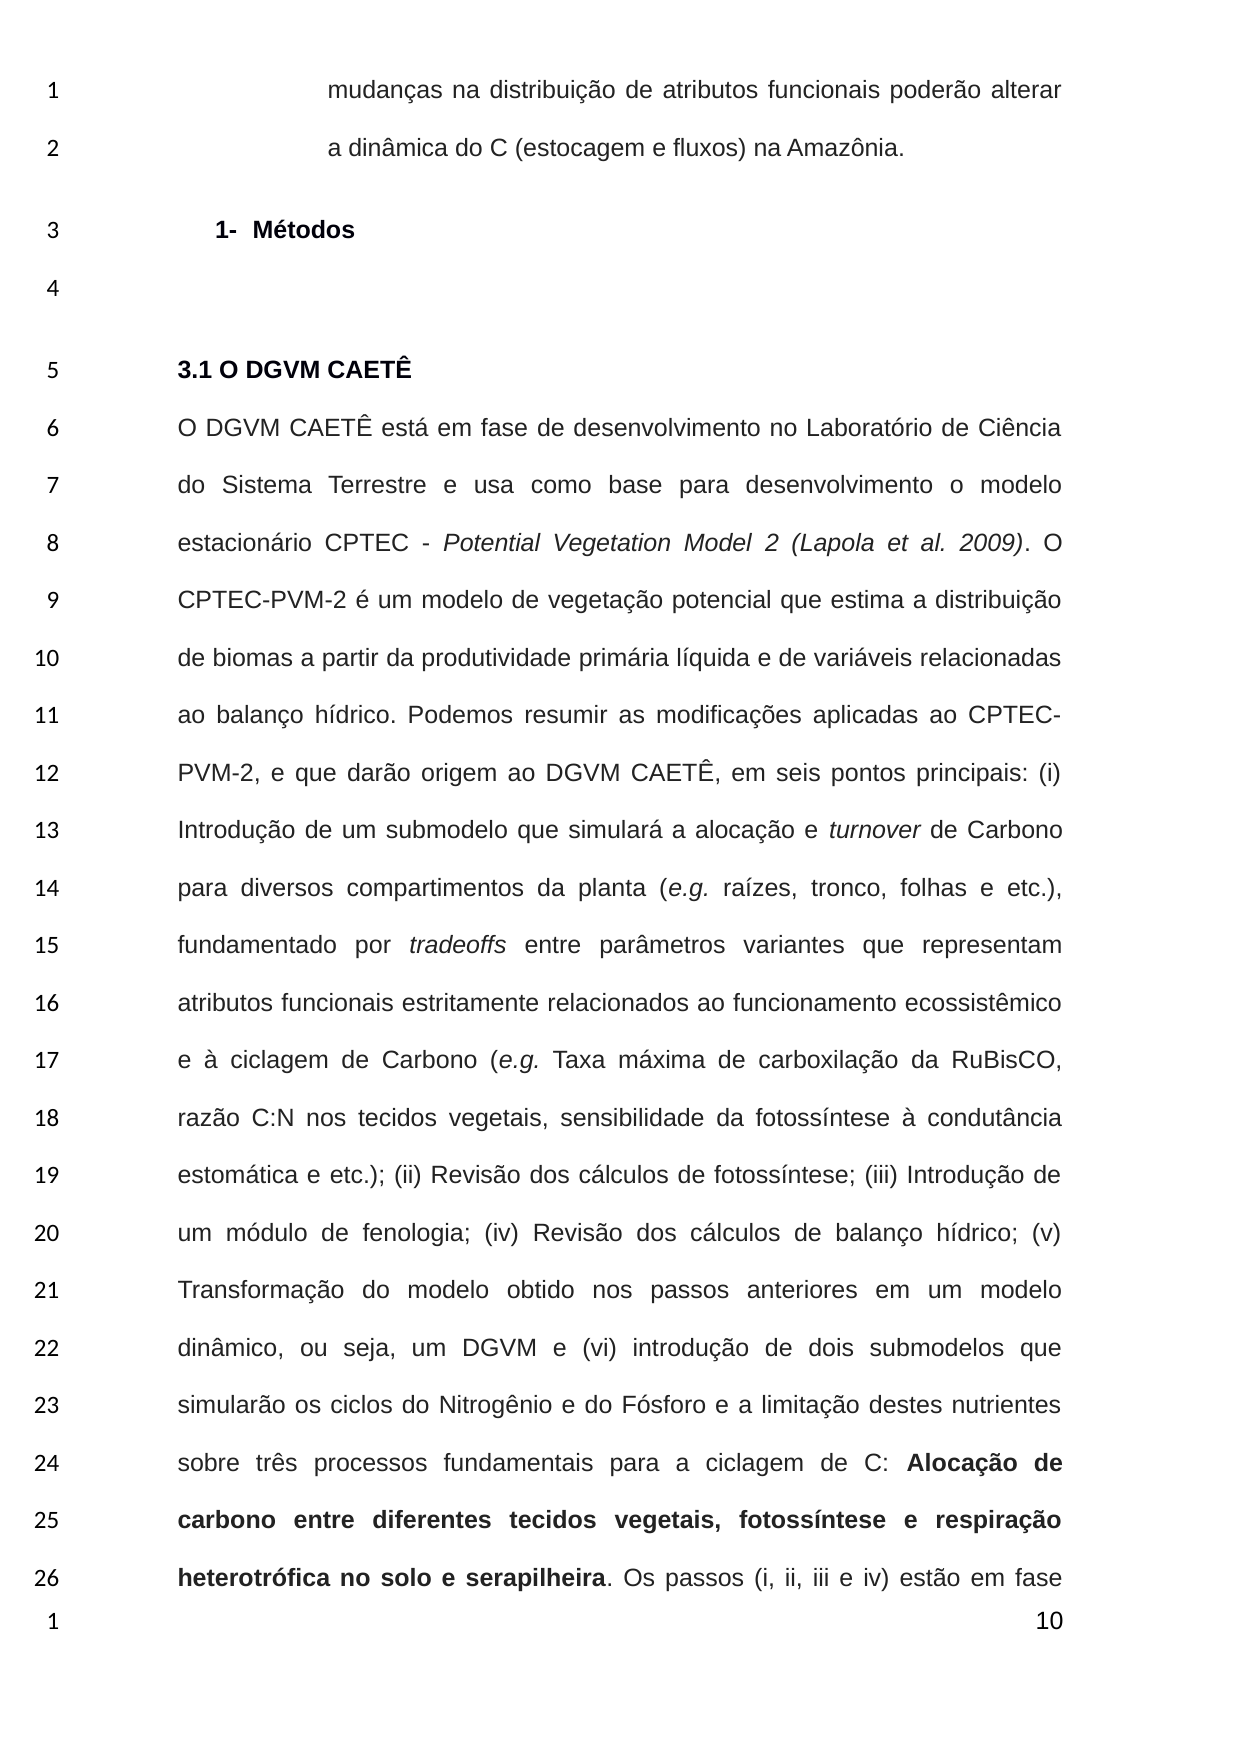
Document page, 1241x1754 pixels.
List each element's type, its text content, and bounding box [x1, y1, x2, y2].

text O DGVM CAETÊ está em fase de desenvolvimento no Laboratório de Ciência do Sistema Terrestre e usa como base para desenvolvimento o modelo estacionário CPTEC - Potential Vegetation Model 2 (Lapola et al. 2009). O CPTEC-PVM-2 é um modelo de vegetação potencial que estima a distribuição de biomas a partir da produtividade primária líquida e de variáveis relacionadas ao balanço hídrico. Podemos resumir as modificações aplicadas ao CPTEC-PVM-2, e que darão origem ao DGVM CAETÊ, em seis pontos principais: (i) Introdução de um submodelo que simulará a alocação e turnover de Carbono para diversos compartimentos da planta (e.g. raízes, tronco, folhas e etc.), fundamentado por tradeoffs entre parâmetros variantes que representam atributos funcionais estritamente relacionados ao funcionamento ecossistêmico e à ciclagem de Carbono (e.g. Taxa máxima de carboxilação da RuBisCO, razão C:N nos tecidos vegetais, sensibilidade da fotossíntese à condutância estomática e etc.); (ii) Revisão dos cálculos de fotossíntese; (iii) Introdução de um módulo de fenologia; (iv) Revisão dos cálculos de balanço hídrico; (v) Transformação do modelo obtido nos passos anteriores em um modelo dinâmico, ou seja, um DGVM e (vi) introdução de dois submodelos que simularão os ciclos do Nitrogênio e do Fósforo e a limitação destes nutrientes sobre três processos fundamentais para a ciclagem de C: Alocação de carbono entre diferentes tecidos vegetais, fotossíntese e respiração heterotrófica no solo e serapilheira. Os passos (i, ii, iii e iv) estão em fase [177, 412, 1063, 1591]
list Métodos [215, 215, 1063, 244]
text 3.1 O DGVM CAETÊ [177, 355, 1063, 384]
list mudanças na distribuição de atributos funcionais poderão alterar a dinâmica do C (estocagem e fluxos) na Amazônia. [290, 75, 1063, 161]
